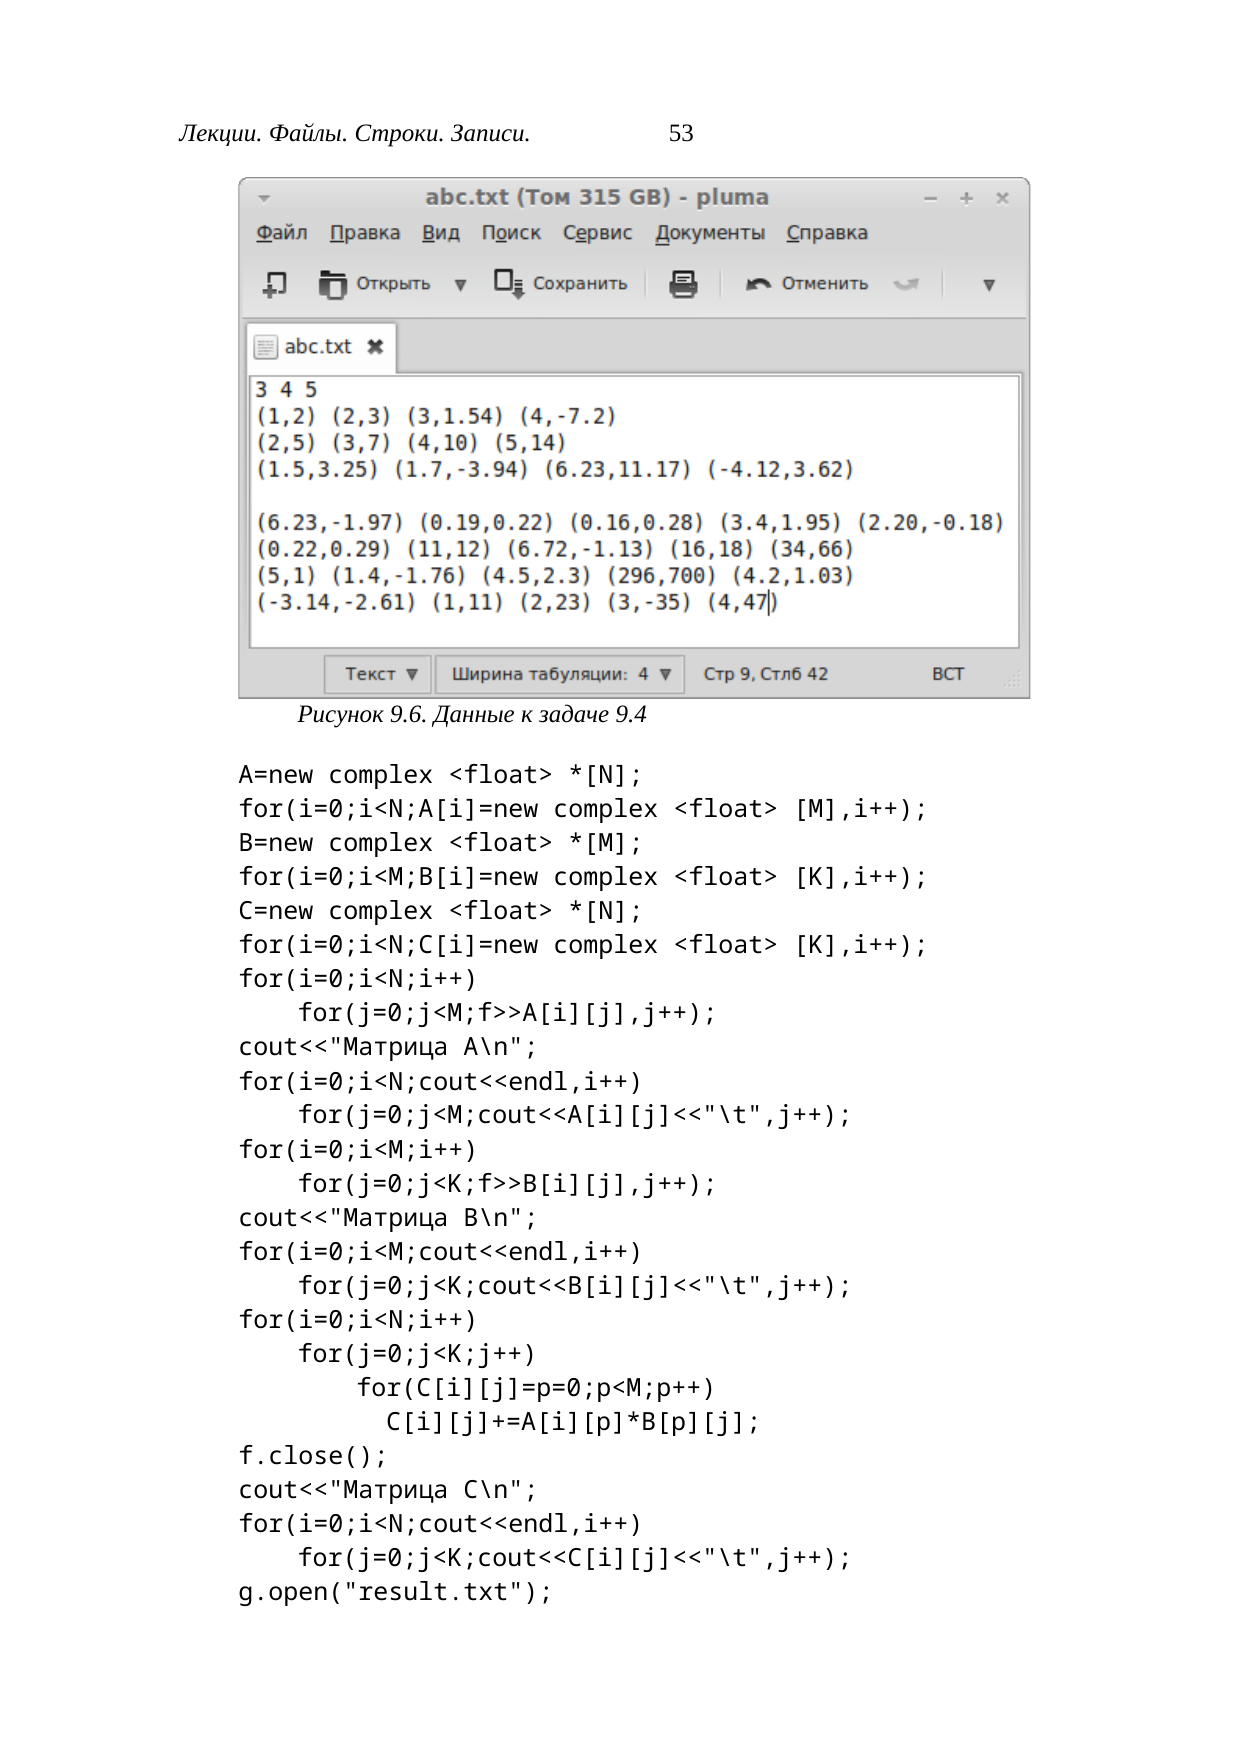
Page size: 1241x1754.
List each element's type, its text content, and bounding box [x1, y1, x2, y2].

text for(i=0;i<N;i++) [238, 961, 1121, 995]
text for(C[i][j]=p=0;p<M;p++) [238, 1370, 1121, 1404]
text for(i=0;i<N;cout<<endl,i++) [238, 1063, 1121, 1097]
text g.open("result.txt"); [238, 1574, 1121, 1608]
text for(j=0;j<M;f>>A[i][j],j++); [238, 995, 1121, 1029]
text for(j=0;j<K;cout<<B[i][j]<<"\t",j++); [238, 1267, 1121, 1302]
text cout<<"Матрица A\n"; [238, 1029, 1121, 1063]
text B=new complex <float> *[M]; [238, 825, 1121, 859]
text for(i=0;i<M;B[i]=new complex <float> [K],i++); [238, 859, 1121, 893]
text for(i=0;i<M;cout<<endl,i++) [238, 1233, 1121, 1267]
text Рисунок 9.6. Данные к задаче 9.4 [238, 699, 1030, 728]
text for(i=0;i<N;A[i]=new complex <float> [M],i++); [238, 791, 1121, 825]
text for(j=0;j<K;f>>B[i][j],j++); [238, 1165, 1121, 1199]
text for(j=0;j<K;j++) [238, 1336, 1121, 1370]
text for(j=0;j<K;cout<<C[i][j]<<"\t",j++); [238, 1540, 1121, 1574]
text for(i=0;i<M;i++) [238, 1131, 1121, 1165]
picture [238, 177, 1031, 699]
text C[i][j]+=A[i][p]*B[p][j]; [238, 1404, 1121, 1438]
text for(j=0;j<M;cout<<A[i][j]<<"\t",j++); [238, 1097, 1121, 1131]
text cout<<"Матрица B\n"; [238, 1199, 1121, 1233]
text A=new complex <float> *[N]; [238, 757, 1121, 791]
text for(i=0;i<N;C[i]=new complex <float> [K],i++); [238, 927, 1121, 961]
text C=new complex <float> *[N]; [238, 893, 1121, 927]
text for(i=0;i<N;i++) [238, 1302, 1121, 1336]
text f.close(); [238, 1438, 1121, 1472]
text cout<<"Матрица C\n"; [238, 1472, 1121, 1506]
text for(i=0;i<N;cout<<endl,i++) [238, 1506, 1121, 1540]
